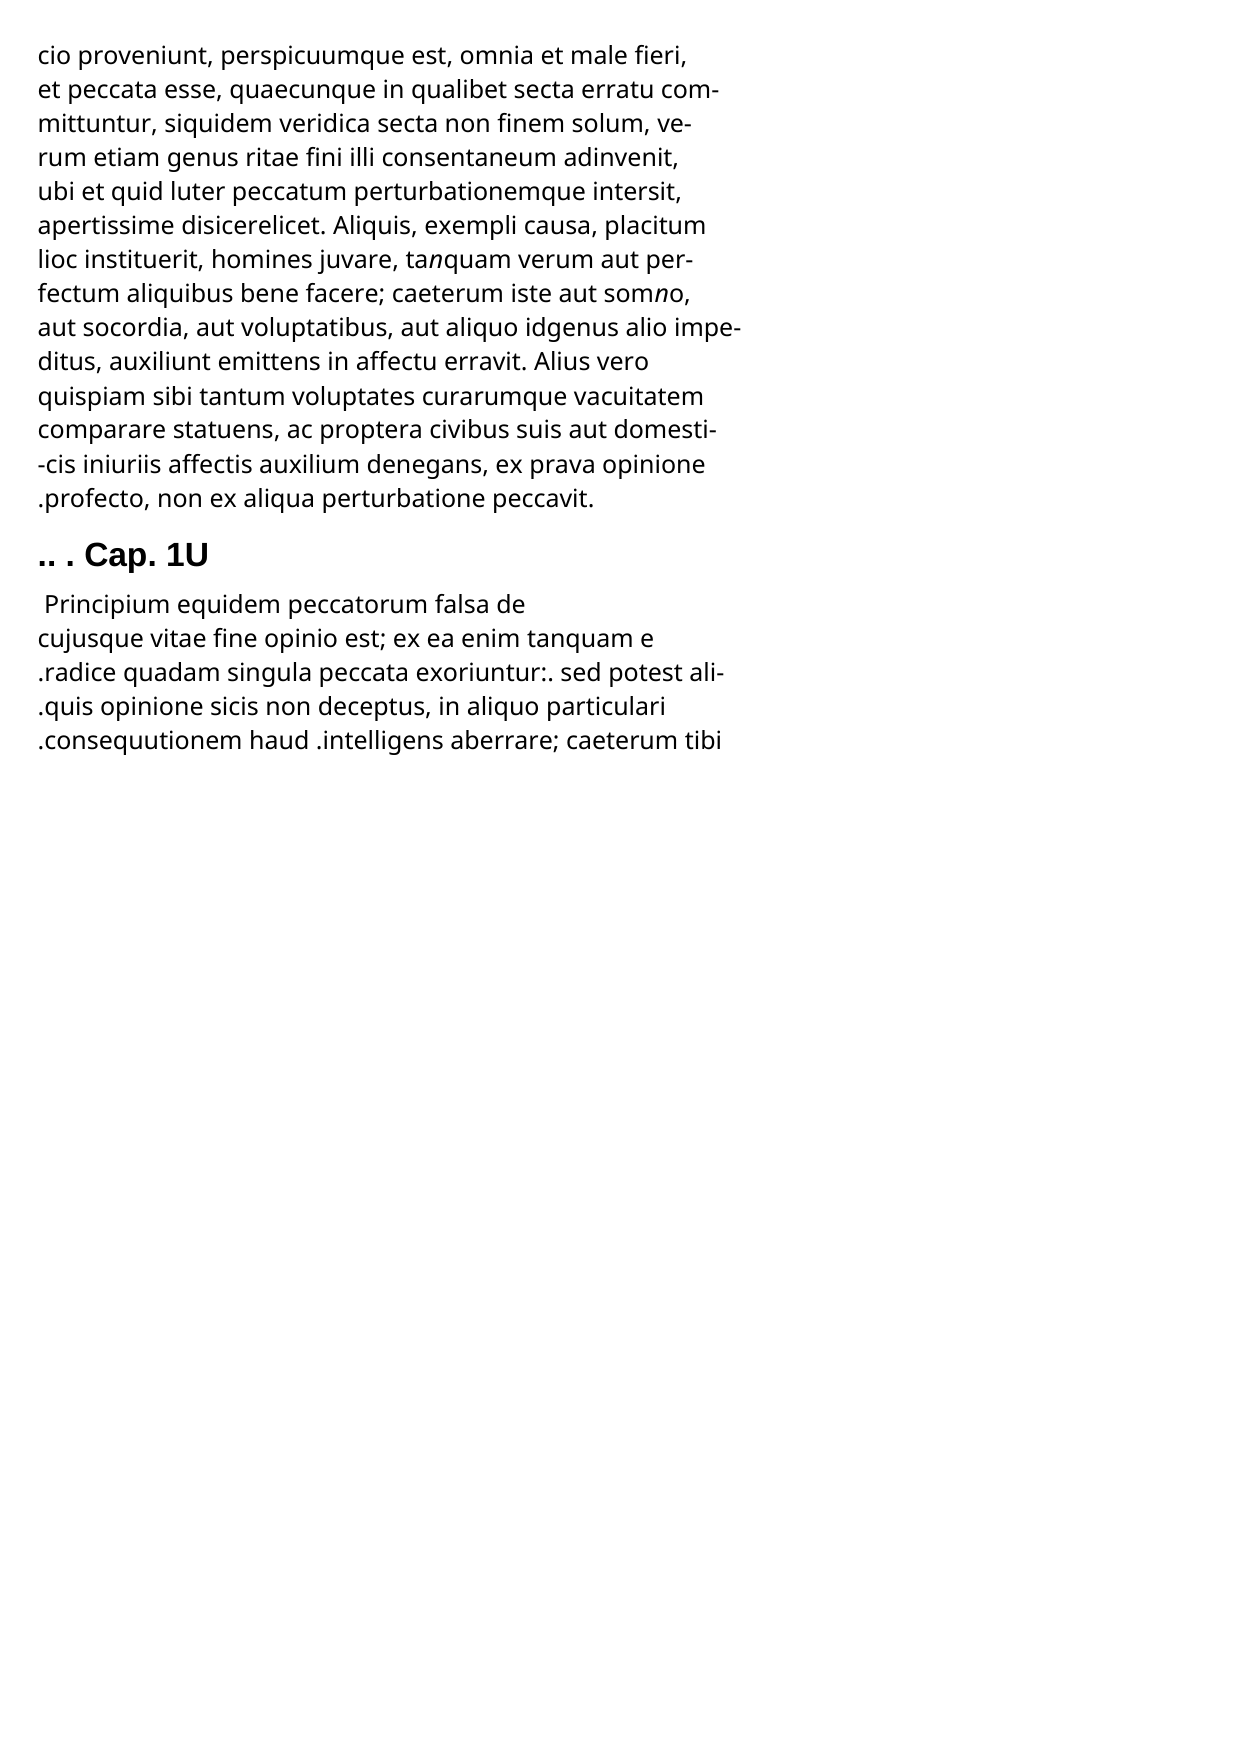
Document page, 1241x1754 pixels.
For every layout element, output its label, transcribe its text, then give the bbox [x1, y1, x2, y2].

text cio proveniunt, perspicuumque est, omnia et male fieri, et peccata esse, quaecunque in qualibet secta erratu com- mittuntur, siquidem veridica secta non finem solum, ve- rum etiam genus ritae fini illi consentaneum adinvenit, ubi et quid luter peccatum perturbationemque intersit, apertissime disicerelicet. Aliquis, exempli causa, placitum lioc instituerit, homines juvare, tanquam verum aut per- fectum aliquibus bene facere; caeterum iste aut somno, aut socordia, aut voluptatibus, aut aliquo idgenus alio impe- ditus, auxiliunt emittens in affectu erravit. Alius vero quispiam sibi tantum voluptates curarumque vacuitatem comparare statuens, ac proptera civibus suis aut domesti- -cis iniuriis affectis auxilium denegans, ex prava opinione .profecto, non ex aliqua perturbatione peccavit. [37, 37, 1203, 514]
subtitle .. . Cap. 1U [37, 535, 1203, 574]
text Principium equidem peccatorum falsa de cujusque vitae fine opinio est; ex ea enim tanquam e .radice quadam singula peccata exoriuntur:. sed potest ali- .quis opinione sicis non deceptus, in aliquo particulari .consequutionem haud .intelligens aberrare; caeterum tibi [37, 586, 1203, 757]
